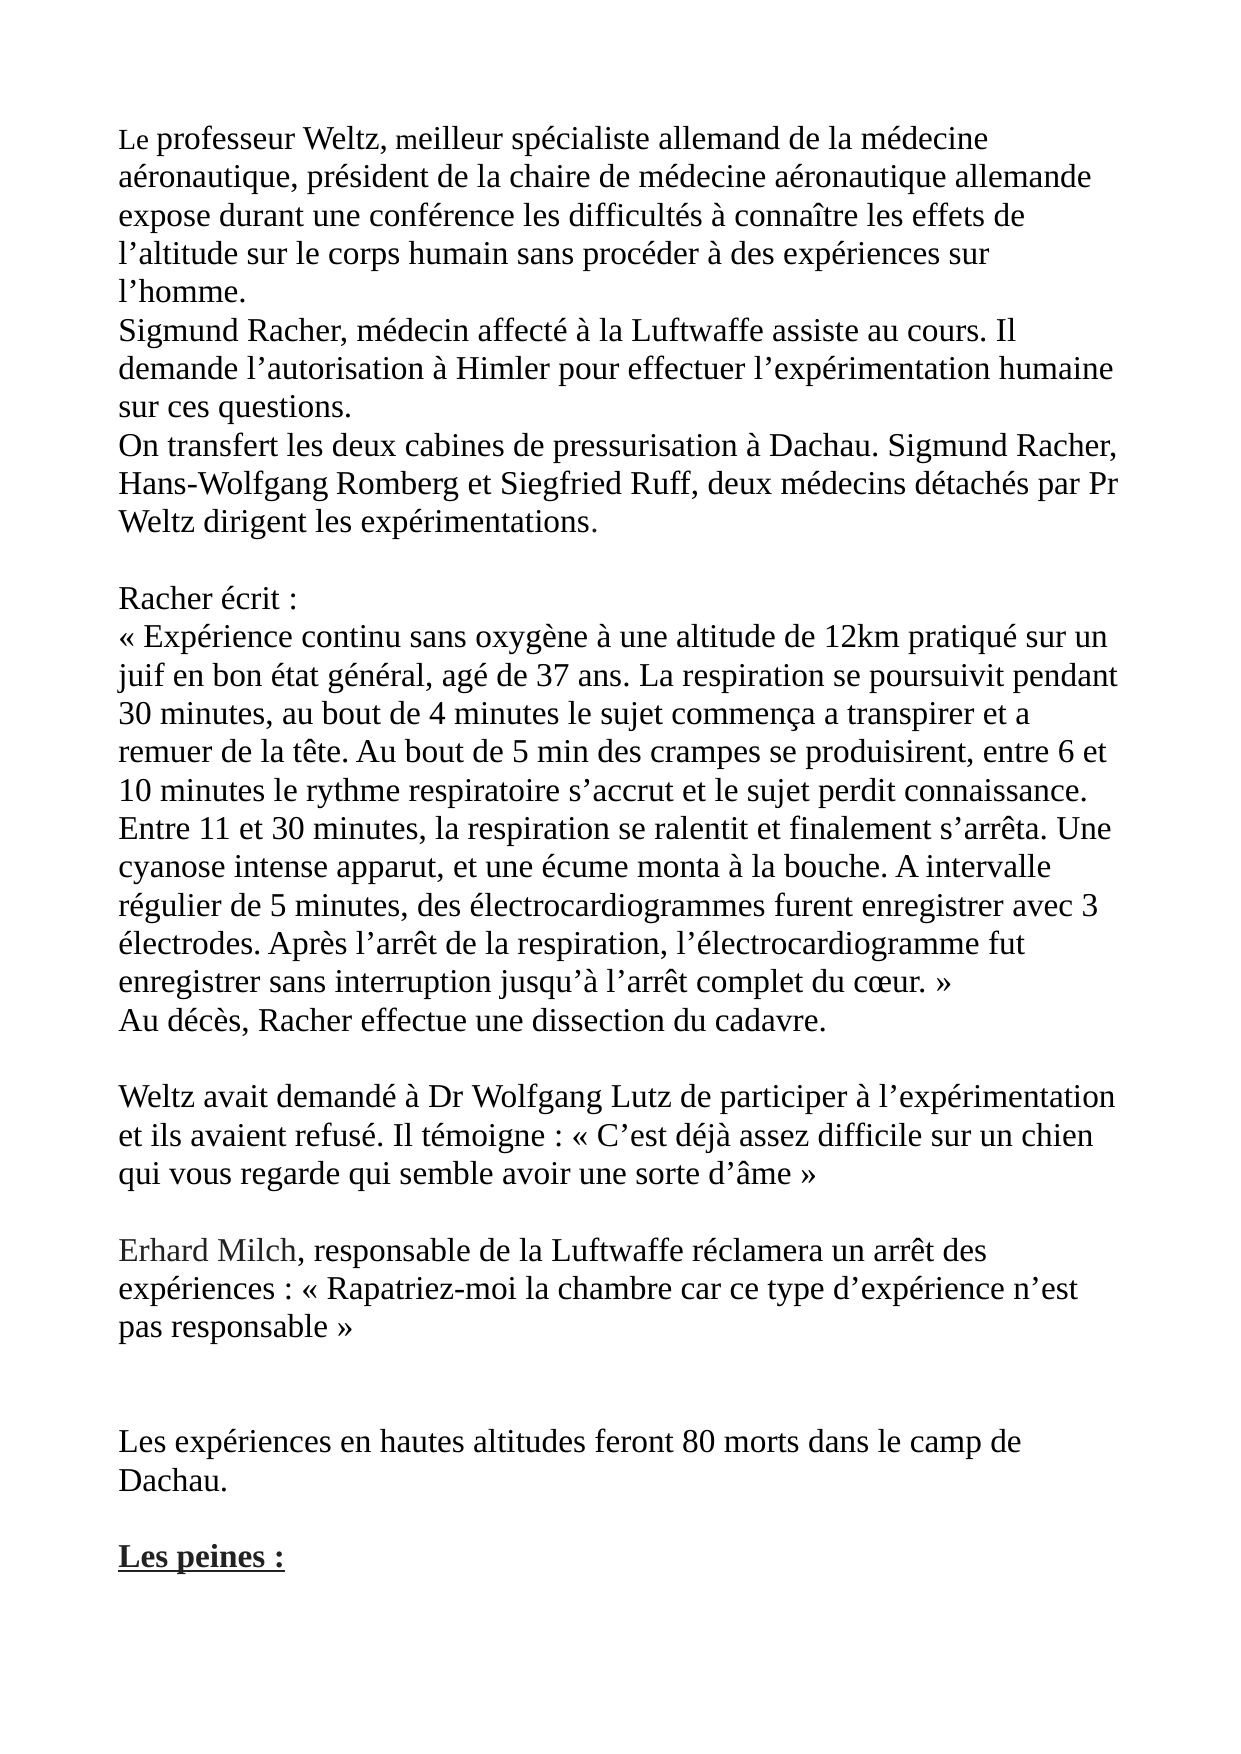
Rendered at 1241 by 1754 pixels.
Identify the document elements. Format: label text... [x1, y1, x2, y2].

text Erhard Milch, responsable de la Luftwaffe réclamera un arrêt des expériences : « Rapatriez-moi la chambre car ce type d’expérience n’est pas responsable » [118, 1230, 1122, 1345]
text Les peines : [118, 1536, 1122, 1575]
text Racher écrit : [118, 578, 1122, 616]
text Le professeur Weltz, meilleur spécialiste allemand de la médecine aéronautique, président de la chaire de médecine aéronautique allemande expose durant une conférence les difficultés à connaître les effets de l’altitude sur le corps humain sans procéder à des expériences sur l’homme. [118, 118, 1122, 310]
text On transfert les deux cabines de pressurisation à Dachau. Sigmund Racher, Hans-Wolfgang Romberg et Siegfried Ruff, deux médecins détachés par Pr Weltz dirigent les expérimentations. [118, 425, 1122, 540]
text Au décès, Racher effectue une dissection du cadavre. [118, 1000, 1122, 1038]
text Les expériences en hautes altitudes feront 80 morts dans le camp de Dachau. [118, 1421, 1122, 1498]
text Weltz avait demandé à Dr Wolfgang Lutz de participer à l’expérimentation et ils avaient refusé. Il témoigne : « C’est déjà assez difficile sur un chien qui vous regarde qui semble avoir une sorte d’âme » [118, 1076, 1122, 1191]
text « Expérience continu sans oxygène à une altitude de 12km pratiqué sur un juif en bon état général, agé de 37 ans. La respiration se poursuivit pendant 30 minutes, au bout de 4 minutes le sujet commença a transpirer et a remuer de la tête. Au bout de 5 min des crampes se produisirent, entre 6 et 10 minutes le rythme respiratoire s’accrut et le sujet perdit connaissance. Entre 11 et 30 minutes, la respiration se ralentit et finalement s’arrêta. Une cyanose intense apparut, et une écume monta à la bouche. A intervalle régulier de 5 minutes, des électrocardiogrammes furent enregistrer avec 3 électrodes. Après l’arrêt de la respiration, l’électrocardiogramme fut enregistrer sans interruption jusqu’à l’arrêt complet du cœur. » [118, 616, 1122, 1000]
text Sigmund Racher, médecin affecté à la Luftwaffe assiste au cours. Il demande l’autorisation à Himler pour effectuer l’expérimentation humaine sur ces questions. [118, 310, 1122, 425]
